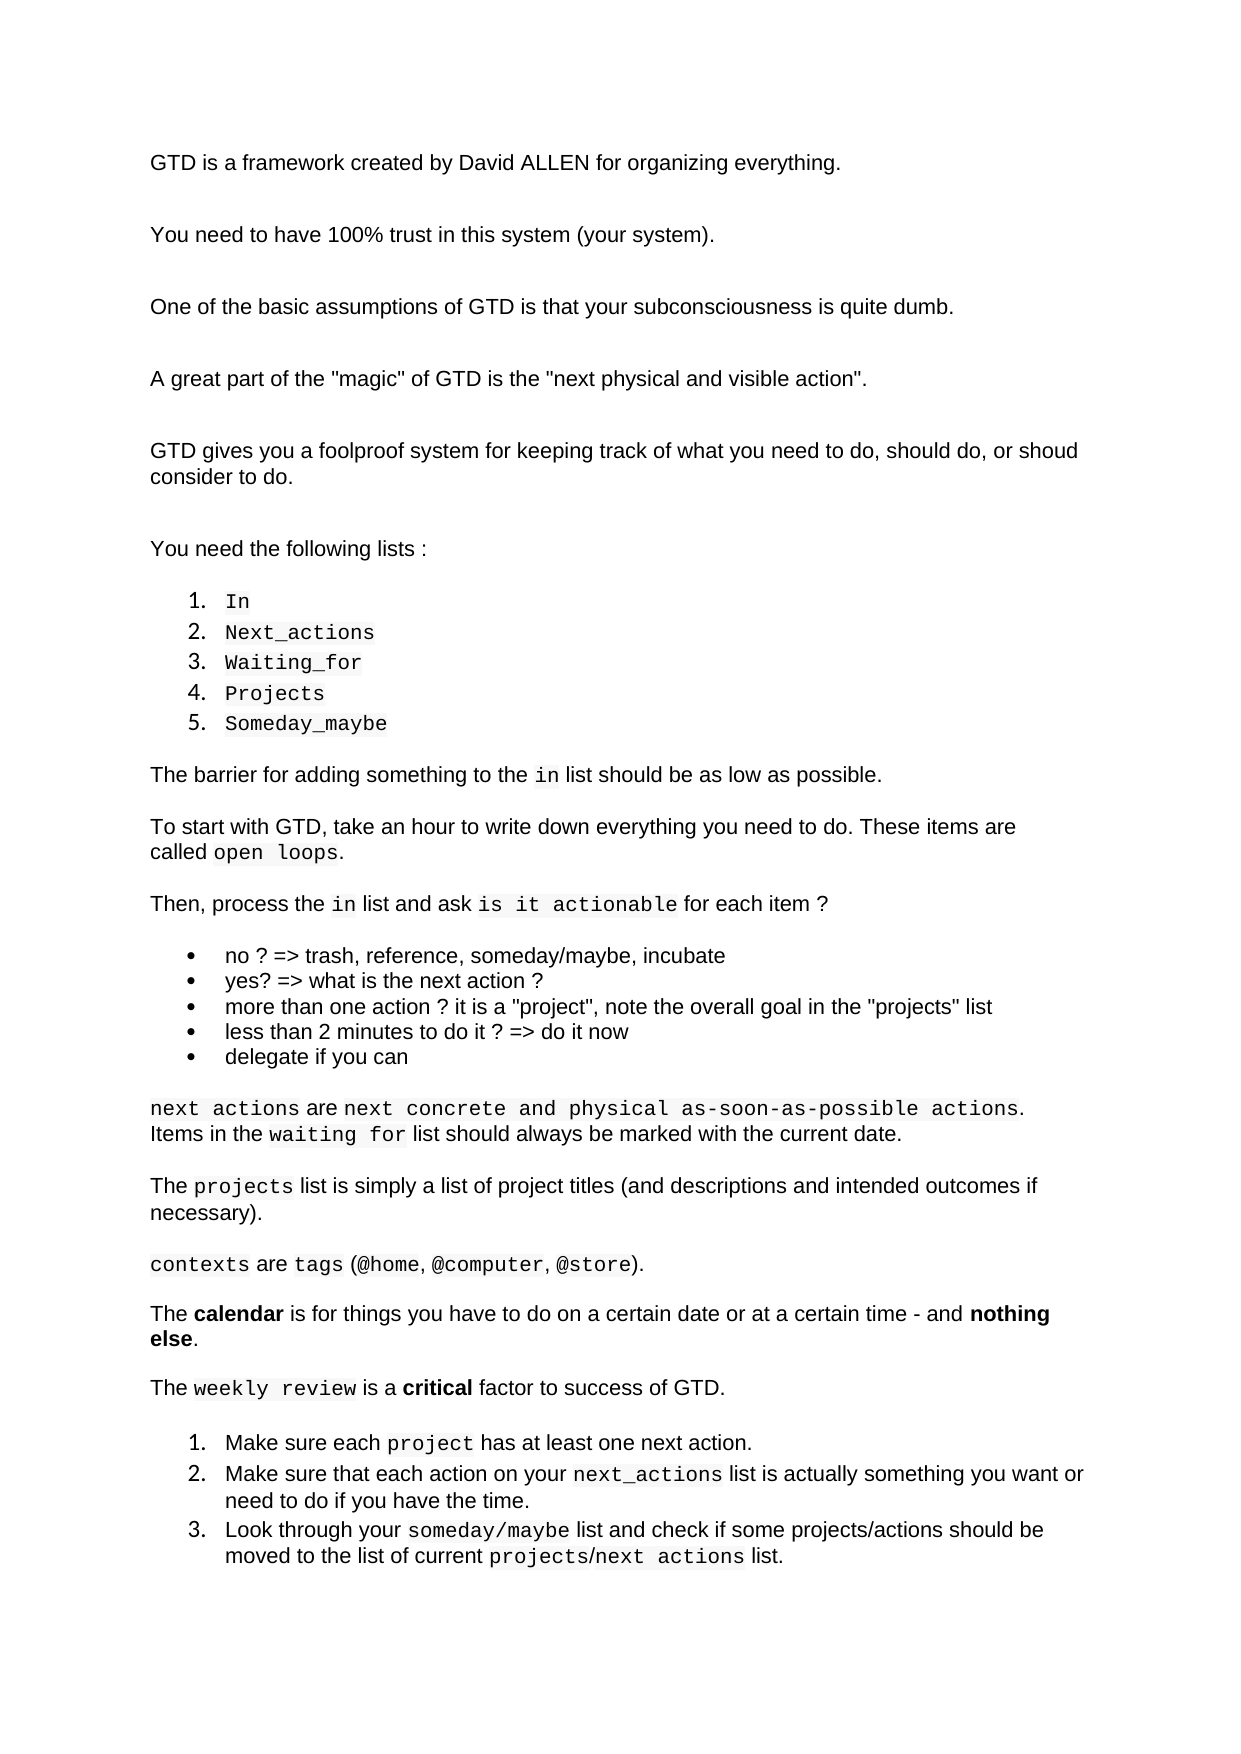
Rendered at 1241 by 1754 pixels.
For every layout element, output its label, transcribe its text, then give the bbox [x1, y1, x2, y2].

list Make sure that each action on your next_actions list is actually something you want or need to do if you have the time. [187, 1457, 1090, 1513]
list yes? => what is the next action ? [187, 968, 1090, 994]
text GTD gives you a foolproof system for keeping track of what you need to do, should do, or shoud consider to do. [150, 438, 1090, 489]
list Projects [187, 676, 1090, 706]
list Look through your someday/maybe list and check if some projects/actions should be moved to the list of current projects/next actions list. [187, 1513, 1090, 1570]
list more than one action ? it is a "project", note the overall goal in the "projects" list [187, 994, 1090, 1019]
text next actions are next concrete and physical as-soon-as-possible actions. [150, 1094, 1090, 1121]
text contexts are tags (@home, @computer, @store). [150, 1250, 1090, 1277]
text A great part of the "magic" of GTD is the "next physical and visible action". [150, 366, 1090, 391]
text The barrier for adding something to the in list should be as low as possible. [150, 762, 1090, 789]
list delegate if you can [187, 1044, 1090, 1069]
list less than 2 minutes to do it ? => do it now [187, 1019, 1090, 1044]
list In [187, 584, 1090, 615]
text You need to have 100% trust in this system (your system). [150, 222, 1090, 247]
list Waiting_for [187, 645, 1090, 676]
list Next_actions [187, 615, 1090, 645]
text The calendar is for things you have to do on a certain date or at a certain time - and nothing else. [150, 1301, 1090, 1351]
text GTD is a framework created by David ALLEN for organizing everything. [150, 150, 1090, 175]
text To start with GTD, take an hour to write down everything you need to do. These items are called open loops. [150, 814, 1090, 866]
text Then, process the in list and ask is it actionable for each item ? [150, 891, 1090, 918]
text Items in the waiting for list should always be marked with the current date. [150, 1121, 1090, 1148]
list Make sure each project has at least one next action. [187, 1426, 1090, 1457]
text The projects list is simply a list of project titles (and descriptions and intended outcomes if necessary). [150, 1173, 1090, 1225]
text The weekly review is a critical factor to success of GTD. [150, 1374, 1090, 1401]
list Someday_maybe [187, 706, 1090, 737]
text One of the basic assumptions of GTD is that your subconsciousness is quite dumb. [150, 294, 1090, 319]
text You need the following lists : [150, 536, 1090, 561]
list no ? => trash, reference, someday/maybe, incubate [187, 943, 1090, 968]
